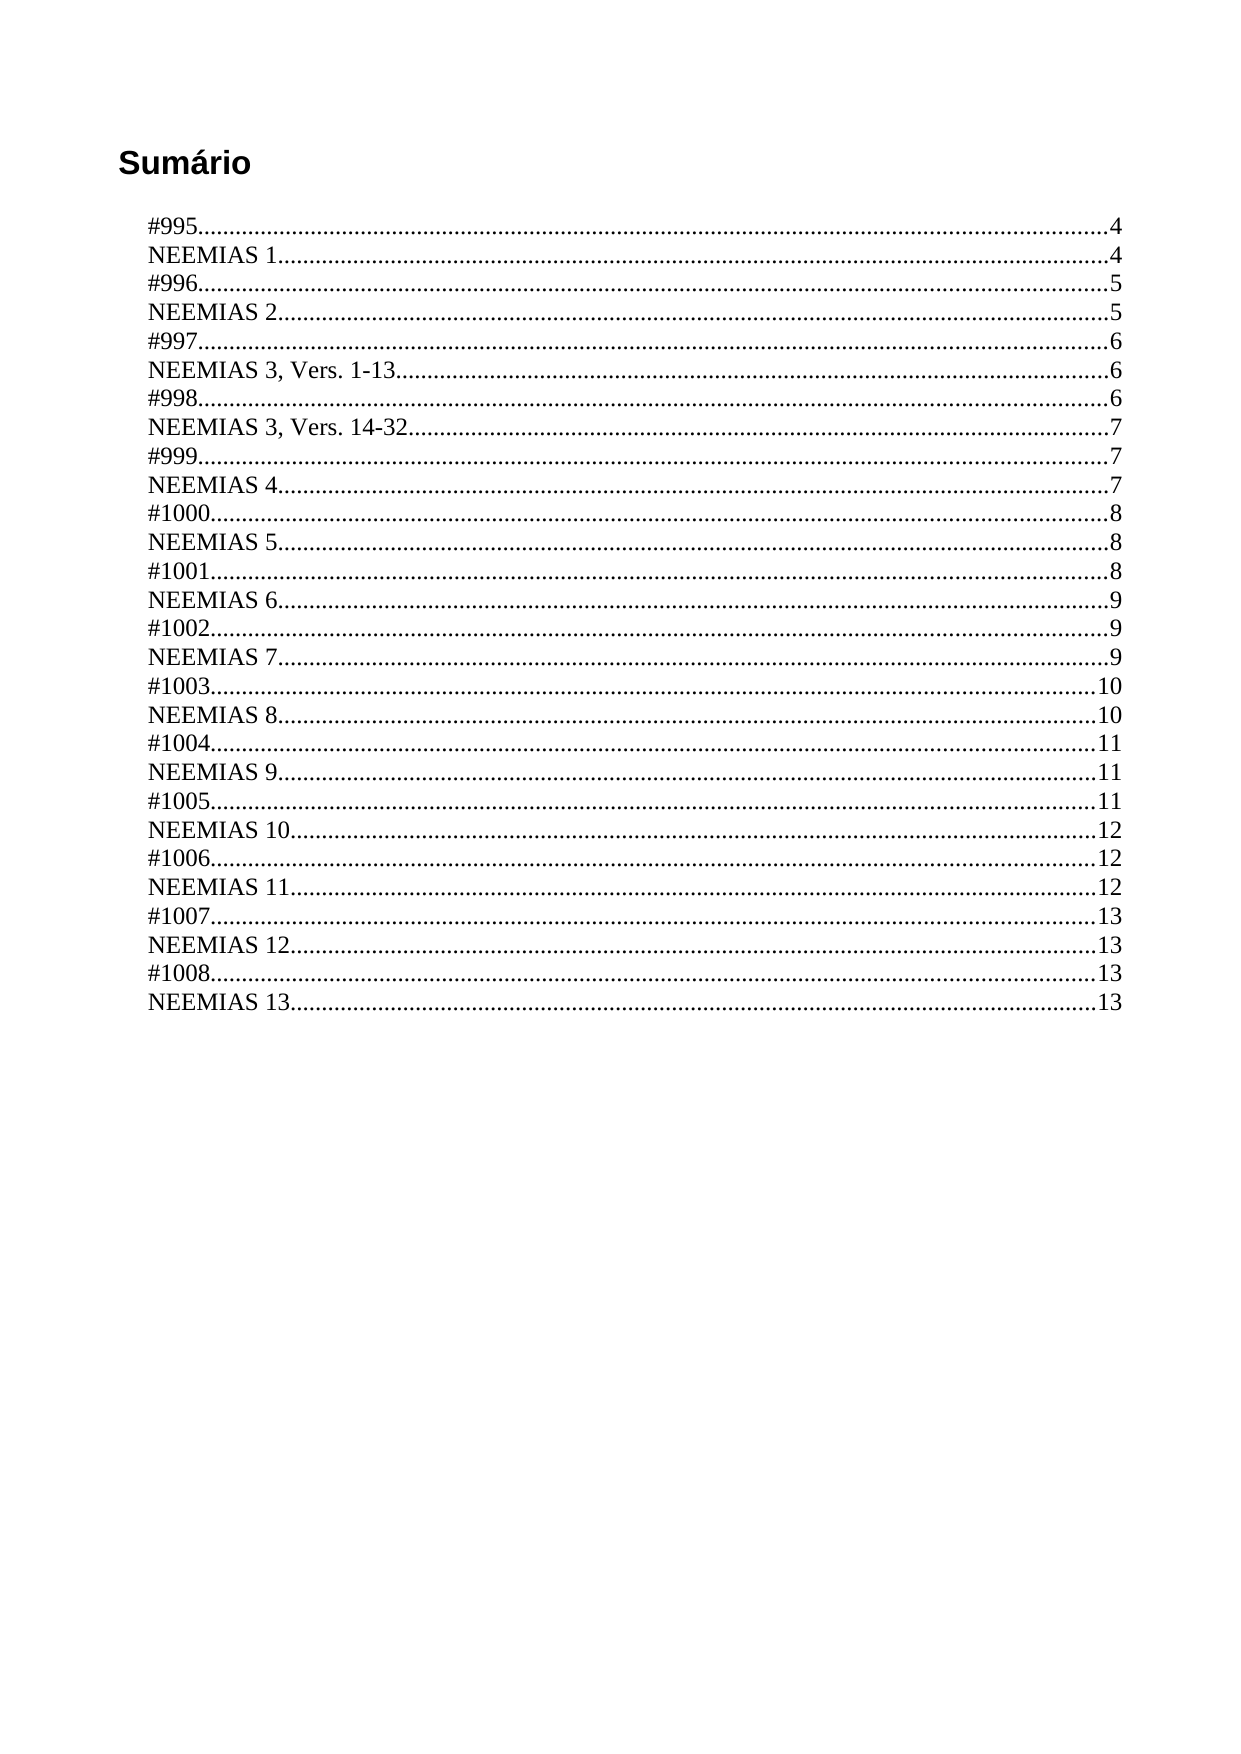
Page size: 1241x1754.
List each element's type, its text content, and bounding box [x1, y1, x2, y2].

text #1005 11 [148, 786, 1122, 815]
text NEEMIAS 7 9 [148, 642, 1122, 671]
text #1004 11 [148, 728, 1122, 757]
text NEEMIAS 2 5 [148, 297, 1122, 326]
text #997 6 [148, 326, 1122, 355]
text NEEMIAS 8 10 [148, 700, 1122, 728]
text #1001 8 [148, 556, 1122, 585]
text #996 5 [148, 268, 1122, 297]
text #998 6 [148, 383, 1122, 412]
text #1002 9 [148, 613, 1122, 642]
text NEEMIAS 6 9 [148, 585, 1122, 613]
text #1000 8 [148, 498, 1122, 527]
text #999 7 [148, 441, 1122, 470]
text #1006 12 [148, 843, 1122, 872]
text NEEMIAS 12 13 [148, 930, 1122, 958]
text NEEMIAS 1 4 [148, 240, 1122, 268]
text NEEMIAS 3, Vers. 1-13 6 [148, 355, 1122, 383]
text #1008 13 [148, 958, 1122, 987]
text NEEMIAS 13 13 [148, 987, 1122, 1016]
text NEEMIAS 4 7 [148, 470, 1122, 498]
text NEEMIAS 11 12 [148, 872, 1122, 901]
text #1003 10 [148, 671, 1122, 700]
text NEEMIAS 9 11 [148, 757, 1122, 786]
text NEEMIAS 5 8 [148, 527, 1122, 556]
text #995 4 [148, 211, 1122, 240]
text NEEMIAS 10 12 [148, 815, 1122, 843]
subtitle Sumário [118, 143, 1122, 182]
text NEEMIAS 3, Vers. 14-32 7 [148, 412, 1122, 441]
text #1007 13 [148, 901, 1122, 930]
